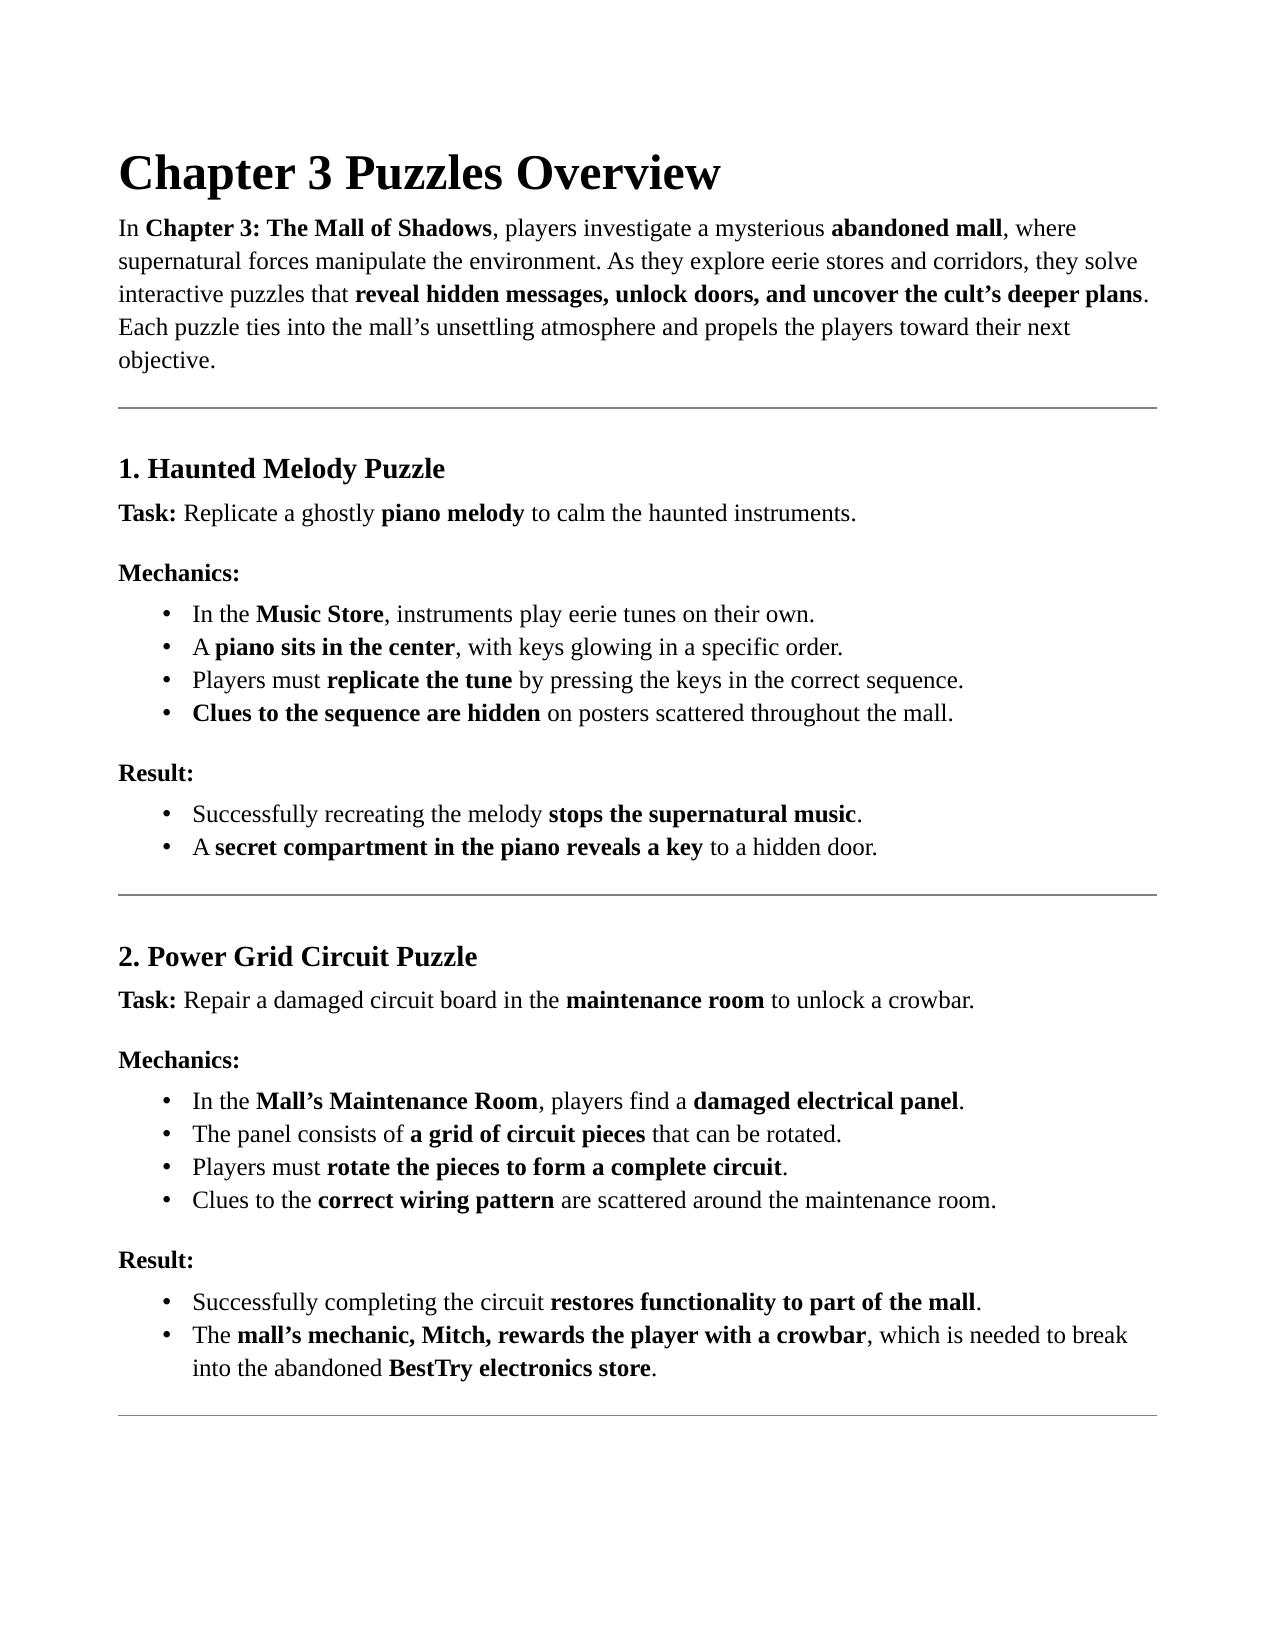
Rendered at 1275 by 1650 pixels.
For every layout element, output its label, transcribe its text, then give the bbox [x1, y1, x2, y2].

list Clues to the sequence are hidden on posters scattered throughout the mall. [162, 698, 1157, 727]
list The mall’s mechanic, Mitch, rewards the player with a crowbar, which is needed to break into the abandoned BestTry electronics store. [162, 1320, 1157, 1382]
list The panel consists of a grid of circuit pieces that can be rotated. [162, 1119, 1157, 1148]
list Players must replicate the tune by pressing the keys in the correct sequence. [162, 665, 1157, 694]
list Clues to the correct wiring pattern are scattered around the maintenance room. [162, 1185, 1157, 1214]
subtitle Mechanics: [118, 1045, 1157, 1074]
subtitle Mechanics: [118, 558, 1157, 587]
list Successfully completing the circuit restores functionality to part of the mall. [162, 1287, 1157, 1316]
list A piano sits in the center, with keys glowing in a specific order. [162, 632, 1157, 661]
text Task: Replicate a ghostly piano melody to calm the haunted instruments. [118, 498, 1157, 526]
subtitle Chapter 3 Puzzles Overview [118, 143, 1157, 201]
list Players must rotate the pieces to form a complete circuit. [162, 1152, 1157, 1181]
list A secret compartment in the piano reveals a key to a hidden door. [162, 832, 1157, 861]
subtitle 2. Power Grid Circuit Puzzle [118, 939, 1157, 972]
subtitle 1. Haunted Melody Puzzle [118, 452, 1157, 485]
subtitle Result: [118, 758, 1157, 787]
text Task: Repair a damaged circuit board in the maintenance room to unlock a crowbar. [118, 985, 1157, 1014]
list In the Mall’s Maintenance Room, players find a damaged electrical panel. [162, 1086, 1157, 1115]
text In Chapter 3: The Mall of Shadows, players investigate a mysterious abandoned mall, where supernatural forces manipulate the environment. As they explore eerie stores and corridors, they solve interactive puzzles that reveal hidden messages, unlock doors, and uncover the cult’s deeper plans. Each puzzle ties into the mall’s unsettling atmosphere and propels the players toward their next objective. [118, 213, 1157, 374]
list In the Music Store, instruments play eerie tunes on their own. [162, 599, 1157, 628]
list Successfully recreating the melody stops the supernatural music. [162, 799, 1157, 828]
subtitle Result: [118, 1246, 1157, 1274]
